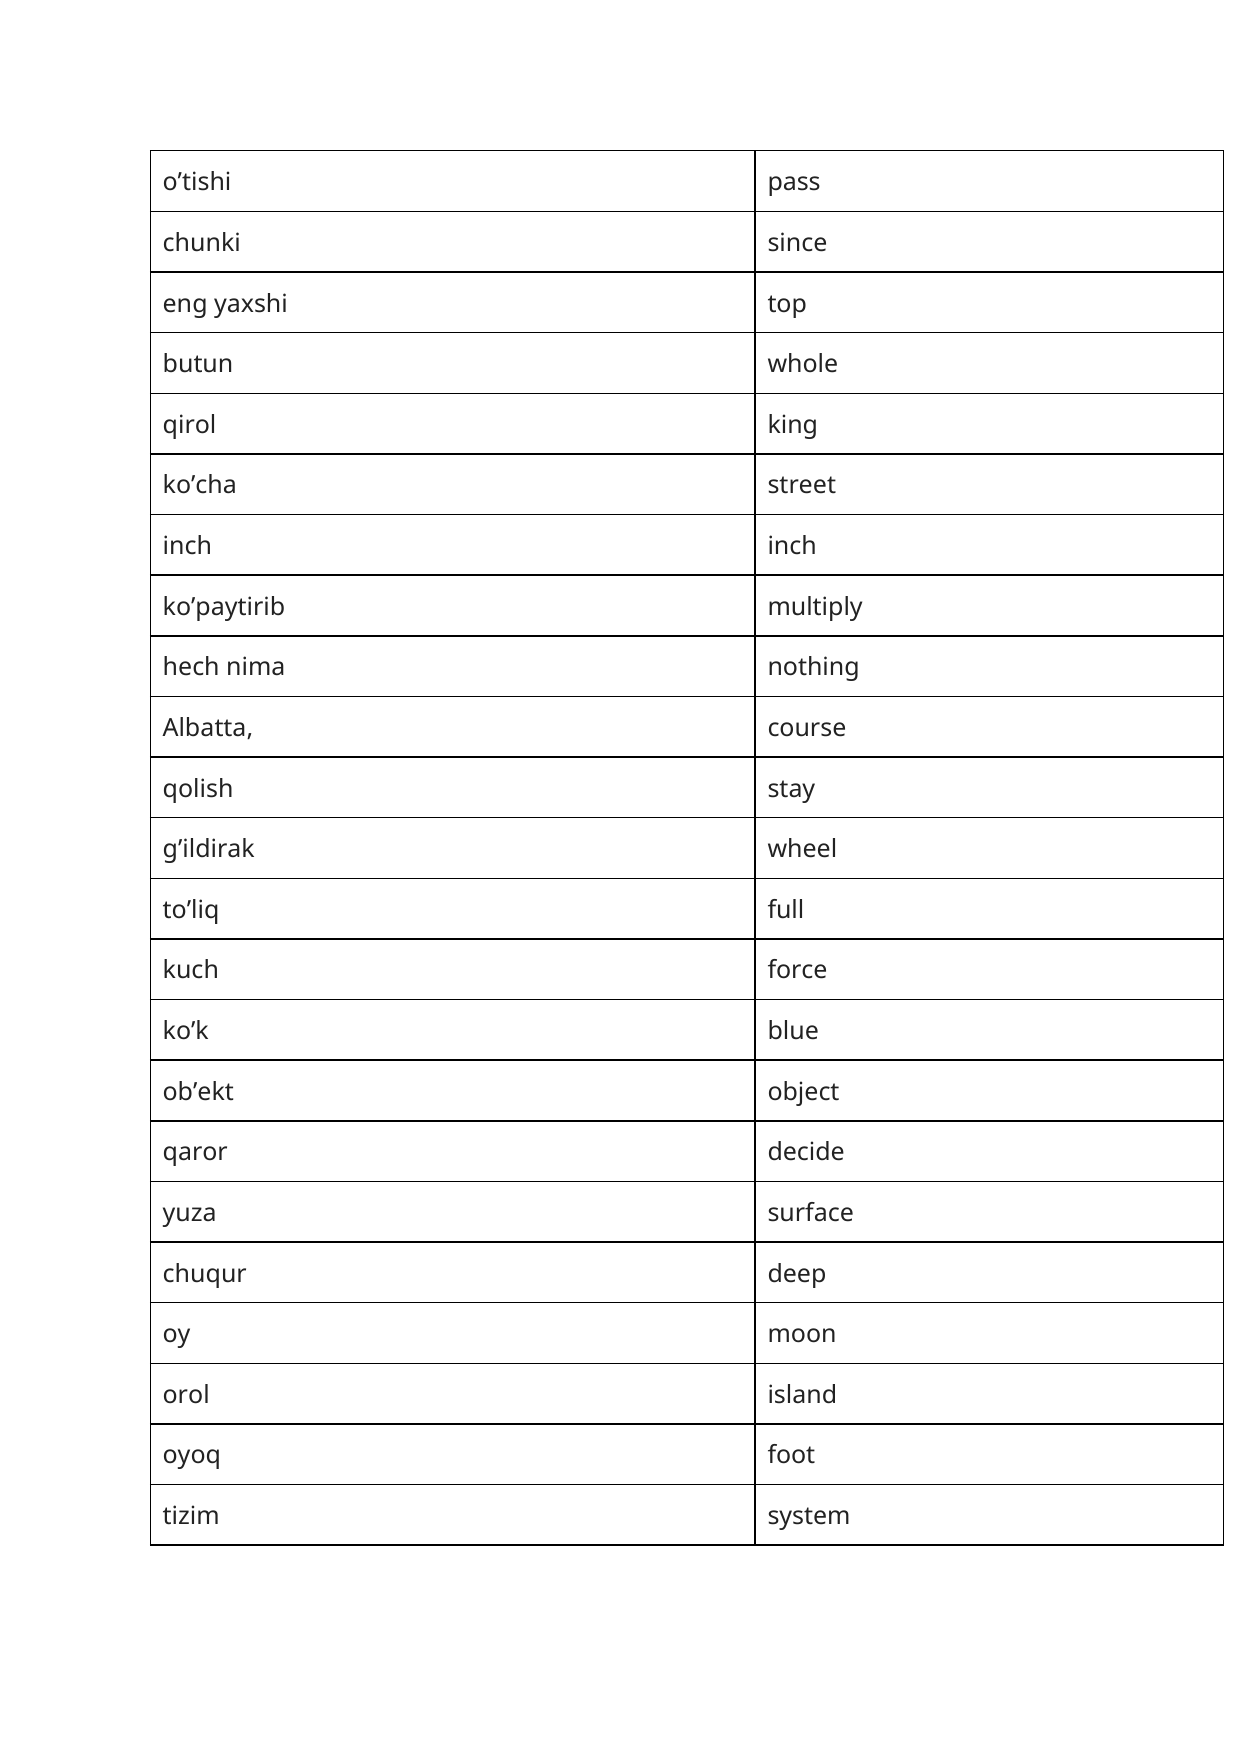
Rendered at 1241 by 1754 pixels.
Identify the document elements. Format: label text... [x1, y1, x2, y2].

table_cell street [756, 455, 1223, 514]
table_cell surface [756, 1182, 1223, 1241]
table_cell ko’k [151, 1000, 754, 1059]
table_cell since [756, 212, 1223, 271]
table_cell ko’paytirib [151, 576, 754, 635]
table_cell Albatta, [151, 697, 754, 756]
table_cell full [756, 879, 1223, 938]
table_cell tizim [151, 1485, 754, 1544]
table_cell object [756, 1061, 1223, 1120]
table_cell stay [756, 758, 1223, 817]
table_cell orol [151, 1364, 754, 1423]
table_cell chunki [151, 212, 754, 271]
table_cell multiply [756, 576, 1223, 635]
table_cell inch [151, 515, 754, 574]
table_cell hech nima [151, 637, 754, 696]
table_cell qaror [151, 1122, 754, 1181]
table_cell qolish [151, 758, 754, 817]
table_cell chuqur [151, 1243, 754, 1302]
table_cell g’ildirak [151, 818, 754, 877]
table_cell inch [756, 515, 1223, 574]
table_cell top [756, 273, 1223, 332]
table_cell eng yaxshi [151, 273, 754, 332]
table_cell whole [756, 333, 1223, 392]
table_cell blue [756, 1000, 1223, 1059]
table_cell course [756, 697, 1223, 756]
table_cell pass [756, 151, 1223, 211]
table_cell decide [756, 1122, 1223, 1181]
table_cell o’tishi [151, 151, 754, 211]
table_cell nothing [756, 637, 1223, 696]
table_cell oyoq [151, 1425, 754, 1484]
table_cell wheel [756, 818, 1223, 877]
table_cell deep [756, 1243, 1223, 1302]
table_cell ko’cha [151, 455, 754, 514]
table_cell foot [756, 1425, 1223, 1484]
table_cell to’liq [151, 879, 754, 938]
table_cell kuch [151, 940, 754, 999]
table_cell qirol [151, 394, 754, 453]
table_cell moon [756, 1303, 1223, 1362]
table_cell butun [151, 333, 754, 392]
table_cell force [756, 940, 1223, 999]
table_cell oy [151, 1303, 754, 1362]
table_cell king [756, 394, 1223, 453]
table_cell island [756, 1364, 1223, 1423]
table_cell system [756, 1485, 1223, 1544]
table_cell yuza [151, 1182, 754, 1241]
table_cell ob’ekt [151, 1061, 754, 1120]
